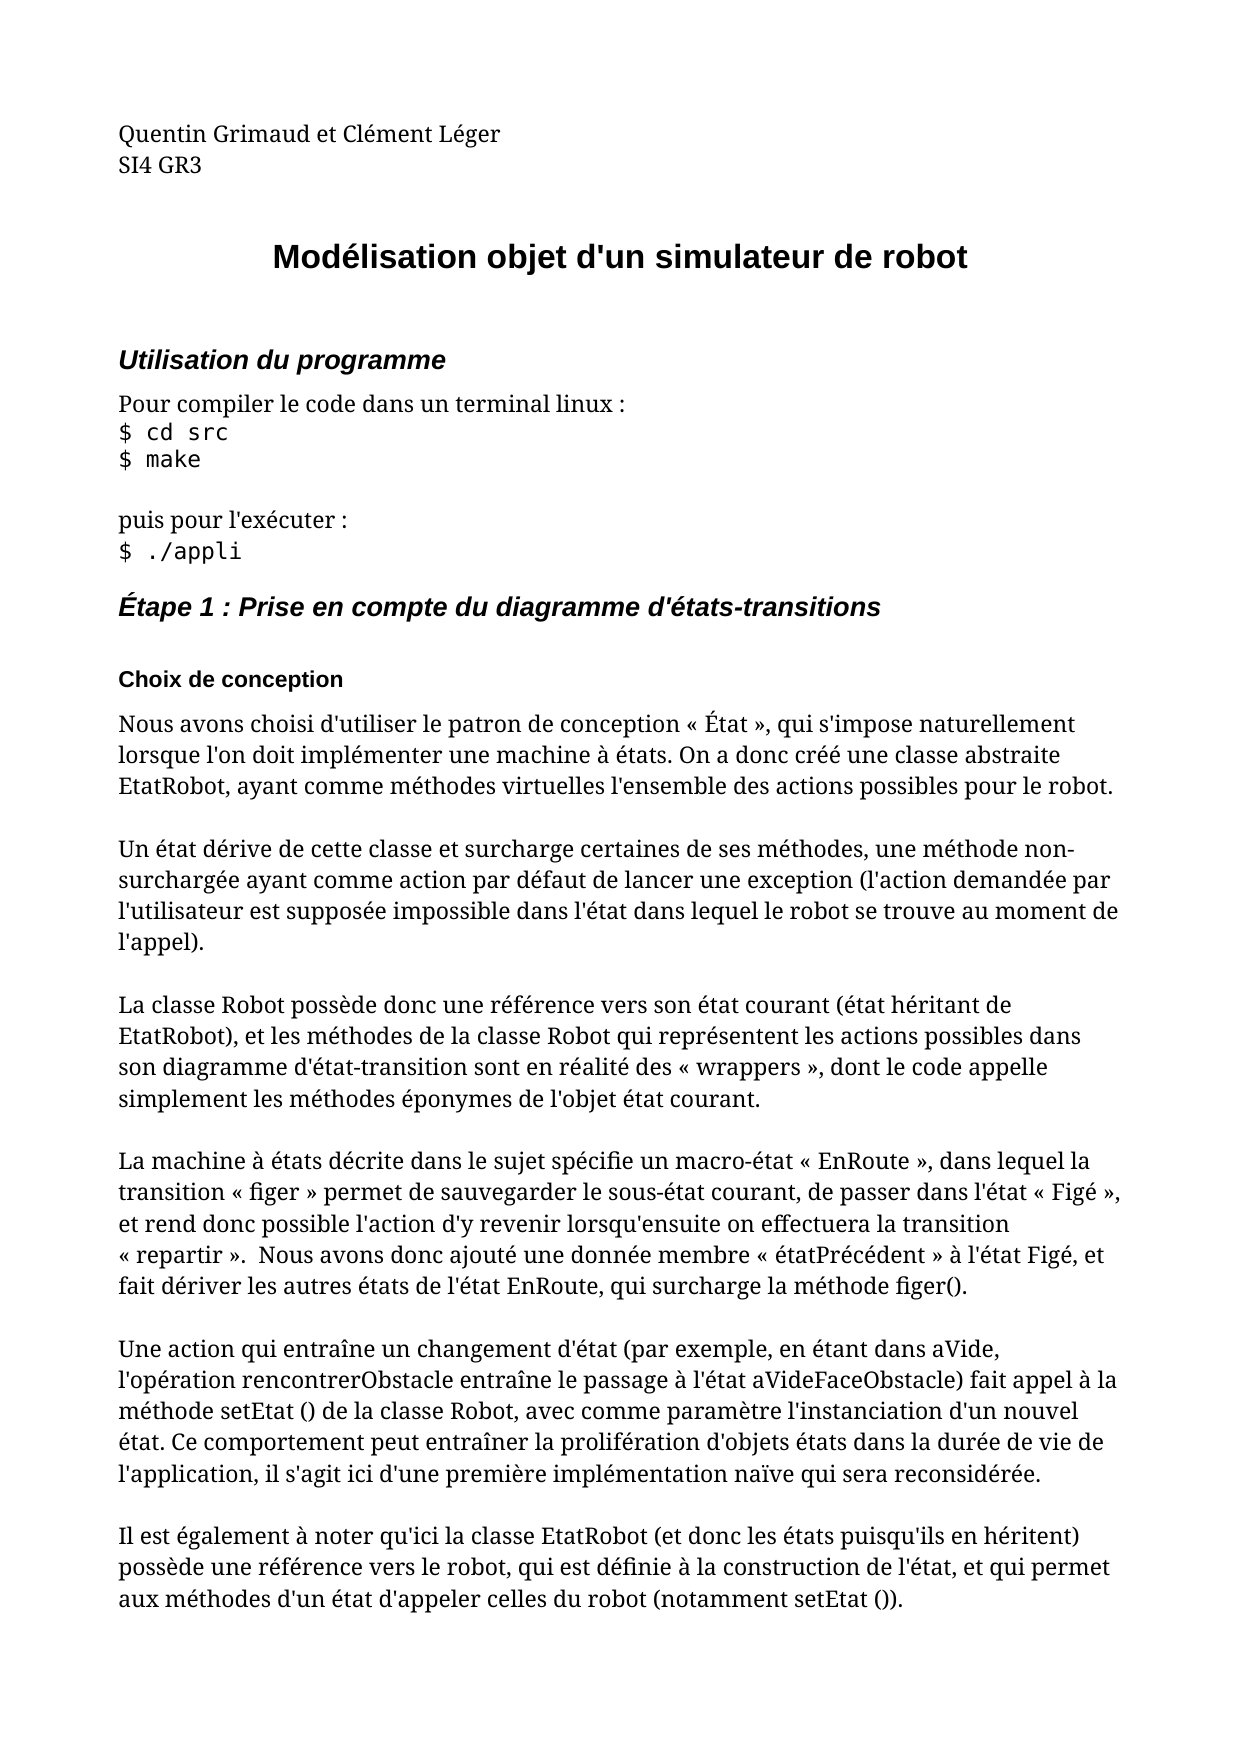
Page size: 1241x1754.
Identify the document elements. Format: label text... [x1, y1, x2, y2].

text puis pour l'exécuter : [118, 504, 1122, 535]
text $ ./appli [118, 535, 1122, 566]
subtitle Utilisation du programme [118, 344, 1122, 376]
subtitle Choix de conception [118, 666, 1122, 692]
text Un état dérive de cette classe et surcharge certaines de ses méthodes, une méthode non-surchargée ayant comme action par défaut de lancer une exception (l'action demandée par l'utilisateur est supposée impossible dans l'état dans lequel le robot se trouve au moment de l'appel). [118, 832, 1122, 957]
text $ make [118, 446, 1122, 473]
subtitle Étape 1 : Prise en compte du diagramme d'états-transitions [118, 591, 1122, 623]
text Quentin Grimaud et Clément Léger [118, 118, 1122, 149]
subtitle Modélisation objet d'un simulateur de robot [118, 237, 1122, 276]
text Pour compiler le code dans un terminal linux : [118, 388, 1122, 419]
text La machine à états décrite dans le sujet spécifie un macro-état « EnRoute », dans lequel la transition « figer » permet de sauvegarder le sous-état courant, de passer dans l'état « Figé », et rend donc possible l'action d'y revenir lorsqu'ensuite on effectuera la transition « repartir ». Nous avons donc ajouté une donnée membre « étatPrécédent » à l'état Figé, et fait dériver les autres états de l'état EnRoute, qui surcharge la méthode figer(). [118, 1145, 1122, 1301]
text Il est également à noter qu'ici la classe EtatRobot (et donc les états puisqu'ils en héritent) possède une référence vers le robot, qui est définie à la construction de l'état, et qui permet aux méthodes d'un état d'appeler celles du robot (notamment setEtat ()). [118, 1520, 1122, 1614]
text SI4 GR3 [118, 149, 1122, 181]
text Nous avons choisi d'utiliser le patron de conception « État », qui s'impose naturellement lorsque l'on doit implémenter une machine à états. On a donc créé une classe abstraite EtatRobot, ayant comme méthodes virtuelles l'ensemble des actions possibles pour le robot. [118, 707, 1122, 801]
text $ cd src [118, 419, 1122, 446]
text Une action qui entraîne un changement d'état (par exemple, en étant dans aVide, l'opération rencontrerObstacle entraîne le passage à l'état aVideFaceObstacle) fait appel à la méthode setEtat () de la classe Robot, avec comme paramètre l'instanciation d'un nouvel état. Ce comportement peut entraîner la prolifération d'objets états dans la durée de vie de l'application, il s'agit ici d'une première implémentation naïve qui sera reconsidérée. [118, 1332, 1122, 1489]
text La classe Robot possède donc une référence vers son état courant (état héritant de EtatRobot), et les méthodes de la classe Robot qui représentent les actions possibles dans son diagramme d'état-transition sont en réalité des « wrappers », dont le code appelle simplement les méthodes éponymes de l'objet état courant. [118, 989, 1122, 1114]
